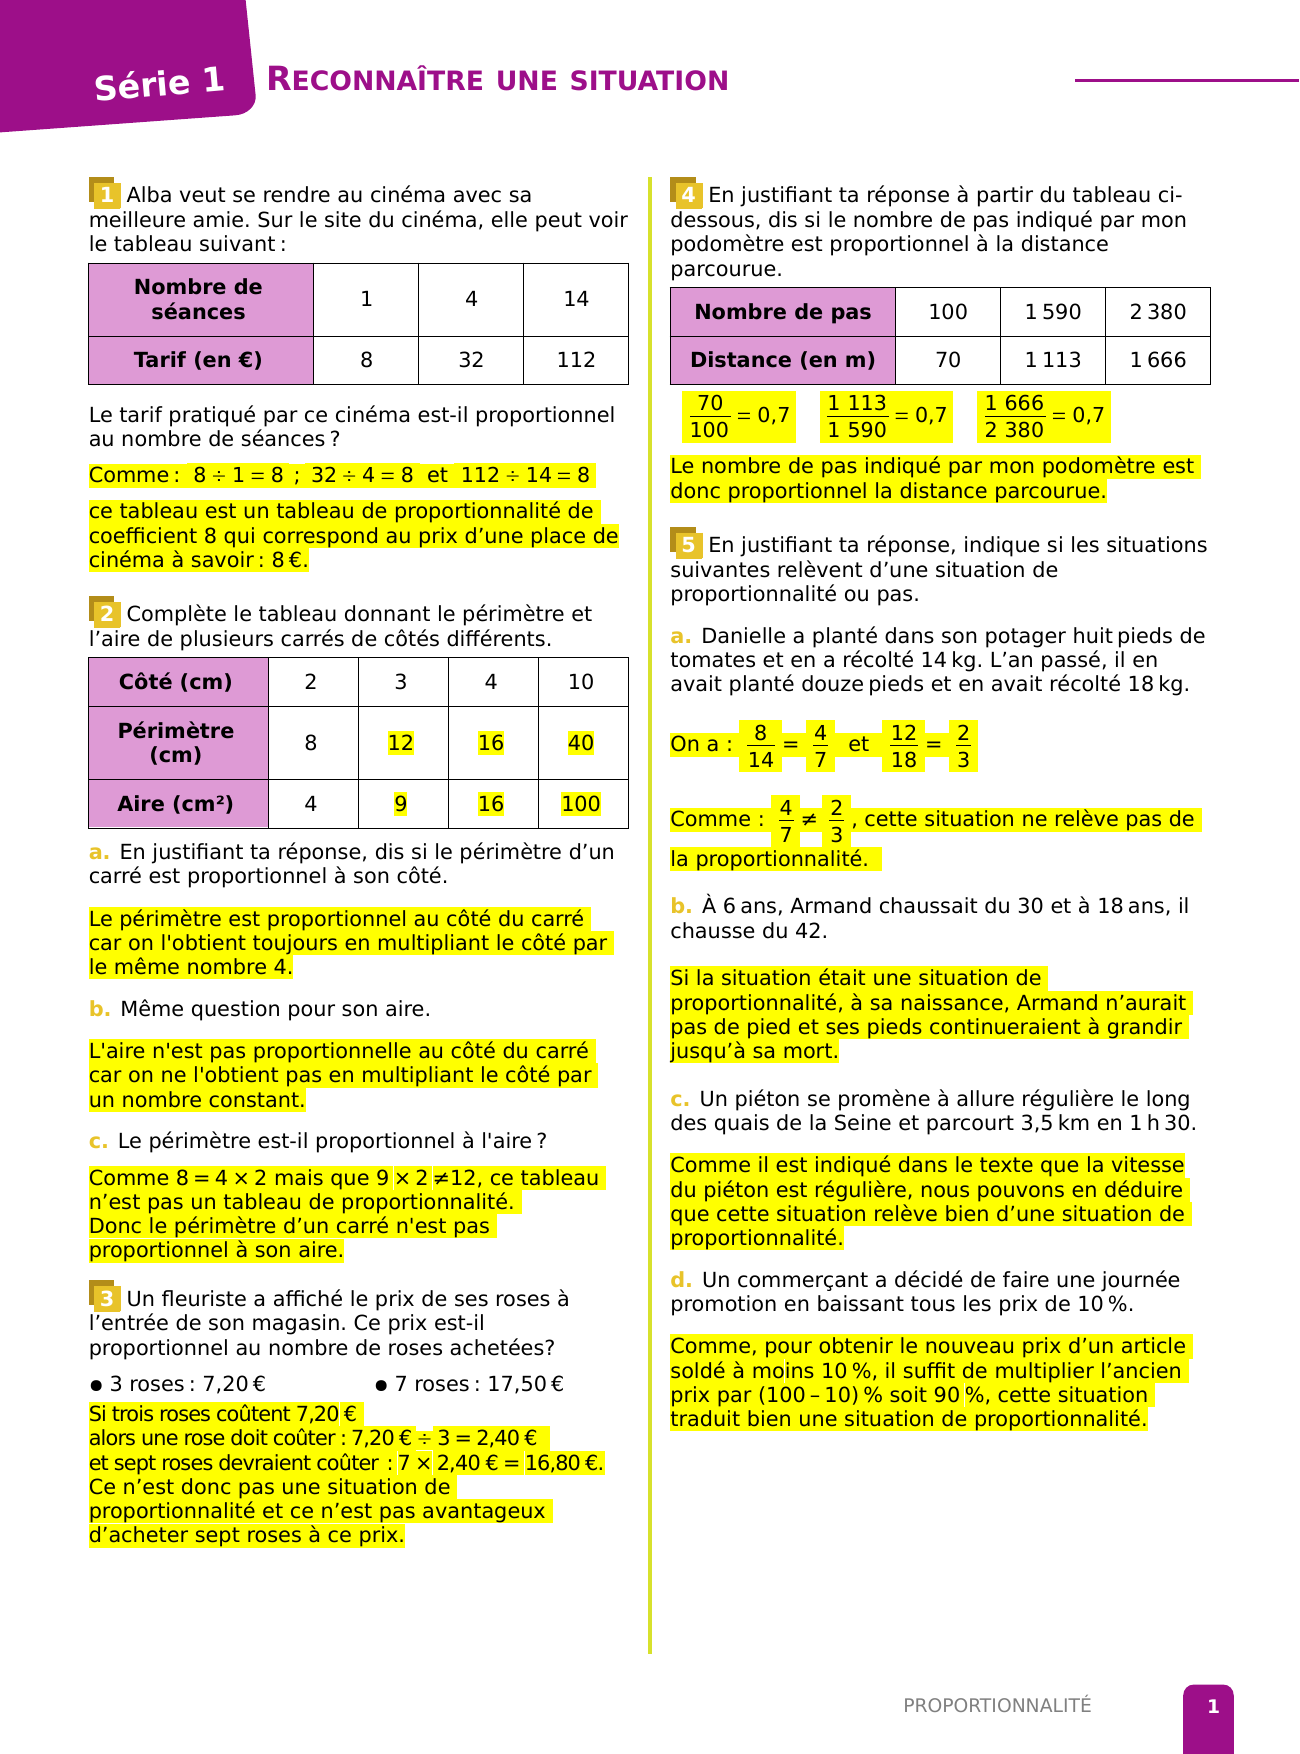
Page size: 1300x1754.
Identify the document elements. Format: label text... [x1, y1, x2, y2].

subtitle Le nombre de pas indiqué par mon podomètre est donc proportionnel la distance parcourue. [670, 454, 1205, 503]
list Danielle a planté dans son potager huit pieds de tomates et en a récolté 14 kg. L’an passé, il en avait planté douze pieds et en avait récolté 18 kg. [670, 624, 1211, 697]
subtitle et [420, 463, 454, 488]
table_cell 1 666 [1106, 337, 1210, 384]
subtitle alors une rose doit coûter : 7,20 €  3 = 2,40 € [88, 1426, 623, 1451]
table_header 3 [359, 658, 448, 706]
subtitle Alba veut se rendre au cinéma avec sa meilleure amie. Sur le site du cinéma, elle peut voir le tableau suivant : [88, 177, 629, 257]
list À 6 ans, Armand chaussait du 30 et à 18 ans, il chausse du 42. [670, 894, 1211, 943]
table_cell 12 [359, 707, 448, 779]
list = [925, 720, 949, 772]
table_header 4 [419, 264, 523, 336]
table_cell 1 113 [1001, 337, 1105, 384]
subtitle Donc le périmètre d’un carré n'est pas proportionnel à son aire. [88, 1214, 623, 1263]
table_header Nombre de séances [89, 264, 313, 336]
list On a : [670, 720, 739, 772]
table_cell 16 [449, 707, 538, 779]
subtitle ; [289, 463, 305, 488]
list Le périmètre est-il proportionnel à l'aire ? [88, 1129, 629, 1154]
subtitle En justifiant ta réponse à partir du tableau ci-dessous, dis si le nombre de pas indiqué par mon podomètre est proportionnel à la distance parcourue. [670, 177, 1211, 281]
table_cell 32 [419, 337, 523, 384]
table_header 1 590 [1001, 288, 1105, 336]
list et [835, 720, 882, 772]
table_cell 100 [539, 780, 628, 827]
subtitle Si trois roses coûtent 7,20 € [88, 1402, 623, 1426]
subtitle Un fleuriste a affiché le prix de ses roses à l’entrée de son magasin. Ce prix est-il proportionnel au nombre de roses achetées? [88, 1280, 629, 1360]
list Un piéton se promène à allure régulière le long des quais de la Seine et parcourt 3,5 km en 1 h 30. [670, 1087, 1211, 1136]
table_cell 112 [524, 337, 628, 384]
table_cell 40 [539, 707, 628, 779]
table_cell 70 [896, 337, 1000, 384]
list = [782, 720, 806, 772]
table_cell 4 [269, 780, 358, 827]
table_header 2 [269, 658, 358, 706]
subtitle Le périmètre est proportionnel au côté du carré car on l'obtient toujours en multipliant le côté par le même nombre 4. [88, 907, 623, 979]
table_cell 8 [269, 707, 358, 779]
subtitle L'aire n'est pas proportionnelle au côté du carré car on ne l'obtient pas en multipliant le côté par un nombre constant. [88, 1039, 623, 1112]
subtitle Comme : [88, 463, 187, 488]
subtitle Le tarif pratiqué par ce cinéma est-il proportionnel au nombre de séances ? [88, 403, 629, 452]
subtitle et sept roses devraient coûter : 7 × 2,40 € = 16,80 €. [88, 1451, 623, 1475]
table_cell 16 [449, 780, 538, 827]
subtitle Comme, pour obtenir le nouveau prix d’un article soldé à moins 10 %, il suffit de multiplier l’ancien prix par (100 – 10) % soit 90 %, cette situation traduit bien une situation de proportionnalité. [670, 1334, 1205, 1431]
table_cell Distance (en m) [671, 337, 895, 384]
subtitle Ce n’est donc pas une situation de proportionnalité et ce n’est pas avantageux d’acheter sept roses à ce prix. [88, 1475, 623, 1548]
subtitle Complète le tableau donnant le périmètre et l’aire de plusieurs carrés de côtés différents. [88, 596, 629, 651]
table_cell 8 [314, 337, 418, 384]
subtitle [596, 463, 623, 488]
table_header Côté (cm) [89, 658, 268, 706]
list Comme : ≠ , cette situation ne relève pas de la proportionnalité. [670, 795, 1211, 871]
subtitle En justifiant ta réponse, indique si les situations suivantes relèvent d’une situation de proportionnalité ou pas. [670, 527, 1211, 606]
list Même question pour son aire. [88, 997, 629, 1021]
table_cell Tarif (en €) [89, 337, 313, 384]
subtitle Comme il est indiqué dans le texte que la vitesse du piéton est régulière, nous pouvons en déduire que cette situation relève bien d’une situation de proportionnalité. [670, 1153, 1205, 1250]
table_header 14 [524, 264, 628, 336]
subtitle 7 roses : 17,50 € [373, 1372, 623, 1396]
table_header 1 [314, 264, 418, 336]
table_header 4 [449, 658, 538, 706]
subtitle Comme 8 = 4 × 2 mais que 9 × 2 ≠12, ce tableau n’est pas un tableau de proportionnalité. [88, 1166, 623, 1214]
table_cell Périmètre (cm) [89, 707, 268, 779]
table_cell Aire (cm²) [89, 780, 268, 827]
list Un commerçant a décidé de faire une journée promotion en baissant tous les prix de 10 %. [670, 1268, 1211, 1317]
table_cell 9 [359, 780, 448, 827]
subtitle 3 roses : 7,20 € [88, 1372, 338, 1396]
table_header 10 [539, 658, 628, 706]
subtitle ce tableau est un tableau de proportionnalité de coefficient 8 qui correspond au prix d’une place de cinéma à savoir : 8 €. [88, 499, 623, 572]
list [978, 720, 1211, 772]
table_header 2 380 [1106, 288, 1210, 336]
list Si la situation était une situation de proportionnalité, à sa naissance, Armand n’aurait pas de pied et ses pieds continueraient à grandir jusqu’à sa mort. [670, 966, 1211, 1063]
list En justifiant ta réponse, dis si le périmètre d’un carré est proportionnel à son côté. [88, 840, 629, 889]
table_header 100 [896, 288, 1000, 336]
table_header Nombre de pas [671, 288, 895, 336]
